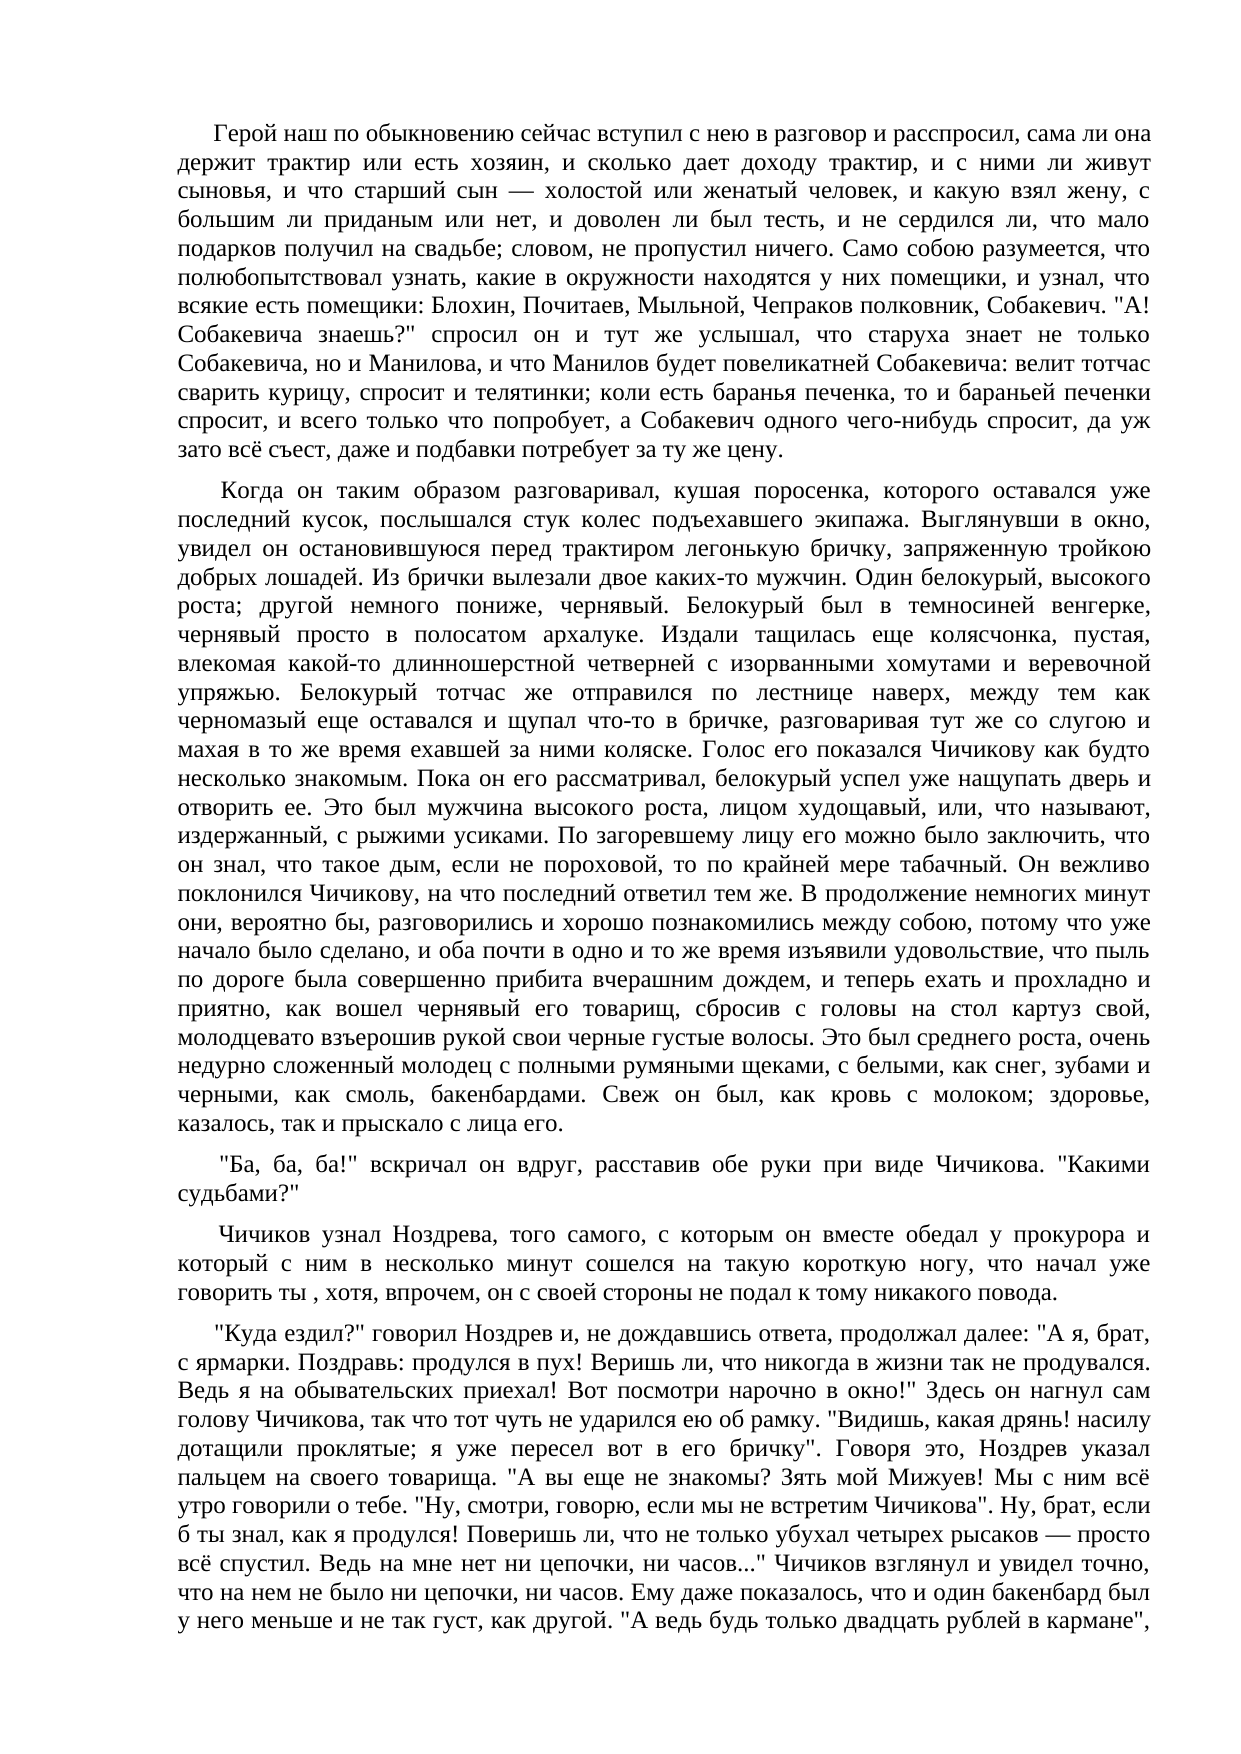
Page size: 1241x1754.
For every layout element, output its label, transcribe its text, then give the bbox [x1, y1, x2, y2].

text Герой наш по обыкновению сейчас вступил с нею в разговор и расспросил, сама ли она держит трактир или есть хозяин, и сколько дает доходу трактир, и с ними ли живут сыновья, и что старший сын — холостой или женатый человек, и какую взял жену, с большим ли приданым или нет, и доволен ли был тесть, и не сердился ли, что мало подарков получил на свадьбе; словом, не пропустил ничего. Само собою разумеется, что полюбопытствовал узнать, какие в окружности находятся у них помещики, и узнал, что всякие есть помещики: Блохин, Почитаев, Мыльной, Чепраков полковник, Собакевич. "А! Собакевича знаешь?" спросил он и тут же услышал, что старуха знает не только Собакевича, но и Манилова, и что Манилов будет повеликатней Собакевича: велит тотчас сварить курицу, спросит и телятинки; коли есть баранья печенка, то и бараньей печенки спросит, и всего только что попробует, а Собакевич одного чего-нибудь спросит, да уж зато всё съест, даже и подбавки потребует за ту же цену. [177, 118, 1152, 463]
text "Ба, ба, ба!" вскричал он вдруг, расставив обе руки при виде Чичикова. "Какими судьбами?" [177, 1149, 1152, 1207]
text Чичиков узнал Ноздрева, того самого, с которым он вместе обедал у прокурора и который с ним в несколько минут сошелся на такую короткую ногу, что начал уже говорить ты , хотя, впрочем, он с своей стороны не подал к тому никакого повода. [177, 1219, 1152, 1306]
text Когда он таким образом разговаривал, кушая поросенка, которого оставался уже последний кусок, послышался стук колес подъехавшего экипажа. Выглянувши в окно, увидел он остановившуюся перед трактиром легонькую бричку, запряженную тройкою добрых лошадей. Из брички вылезали двое каких-то мужчин. Один белокурый, высокого роста; другой немного пониже, чернявый. Белокурый был в темносиней венгерке, чернявый просто в полосатом архалуке. Издали тащилась еще колясчонка, пустая, влекомая какой-то длинношерстной четверней с изорванными хомутами и веревочной упряжью. Белокурый тотчас же отправился по лестнице наверх, между тем как черномазый еще оставался и щупал что-то в бричке, разговаривая тут же со слугою и махая в то же время ехавшей за ними коляске. Голос его показался Чичикову как будто несколько знакомым. Пока он его рассматривал, белокурый успел уже нащупать дверь и отворить ее. Это был мужчина высокого роста, лицом худощавый, или, что называют, издержанный, с рыжими усиками. По загоревшему лицу его можно было заключить, что он знал, что такое дым, если не пороховой, то по крайней мере табачный. Он вежливо поклонился Чичикову, на что последний ответил тем же. В продолжение немногих минут они, вероятно бы, разговорились и хорошо познакомились между собою, потому что уже начало было сделано, и оба почти в одно и то же время изъявили удовольствие, что пыль по дороге была совершенно прибита вчерашним дождем, и теперь ехать и прохладно и приятно, как вошел чернявый его товарищ, сбросив с головы на стол картуз свой, молодцевато взъерошив рукой свои черные густые волосы. Это был среднего роста, очень недурно сложенный молодец с полными румяными щеками, с белыми, как снег, зубами и черными, как смоль, бакенбардами. Свеж он был, как кровь с молоком; здоровье, казалось, так и прыскало с лица его. [177, 476, 1152, 1137]
text "Куда ездил?" говорил Ноздрев и, не дождавшись ответа, продолжал далее: "А я, брат, с ярмарки. Поздравь: продулся в пух! Веришь ли, что никогда в жизни так не продувался. Ведь я на обывательских приехал! Вот посмотри нарочно в окно!" Здесь он нагнул сам голову Чичикова, так что тот чуть не ударился ею об рамку. "Видишь, какая дрянь! насилу дотащили проклятые; я уже пересел вот в его бричку". Говоря это, Ноздрев указал пальцем на своего товарища. "А вы еще не знакомы? Зять мой Мижуев! Мы с ним всё утро говорили о тебе. "Ну, смотри, говорю, если мы не встретим Чичикова". Ну, брат, если б ты знал, как я продулся! Поверишь ли, что не только убухал четырех рысаков — просто всё спустил. Ведь на мне нет ни цепочки, ни часов..." Чичиков взглянул и увидел точно, что на нем не было ни цепочки, ни часов. Ему даже показалось, что и один бакенбард был у него меньше и не так густ, как другой. "А ведь будь только двадцать рублей в кармане", [177, 1318, 1152, 1634]
